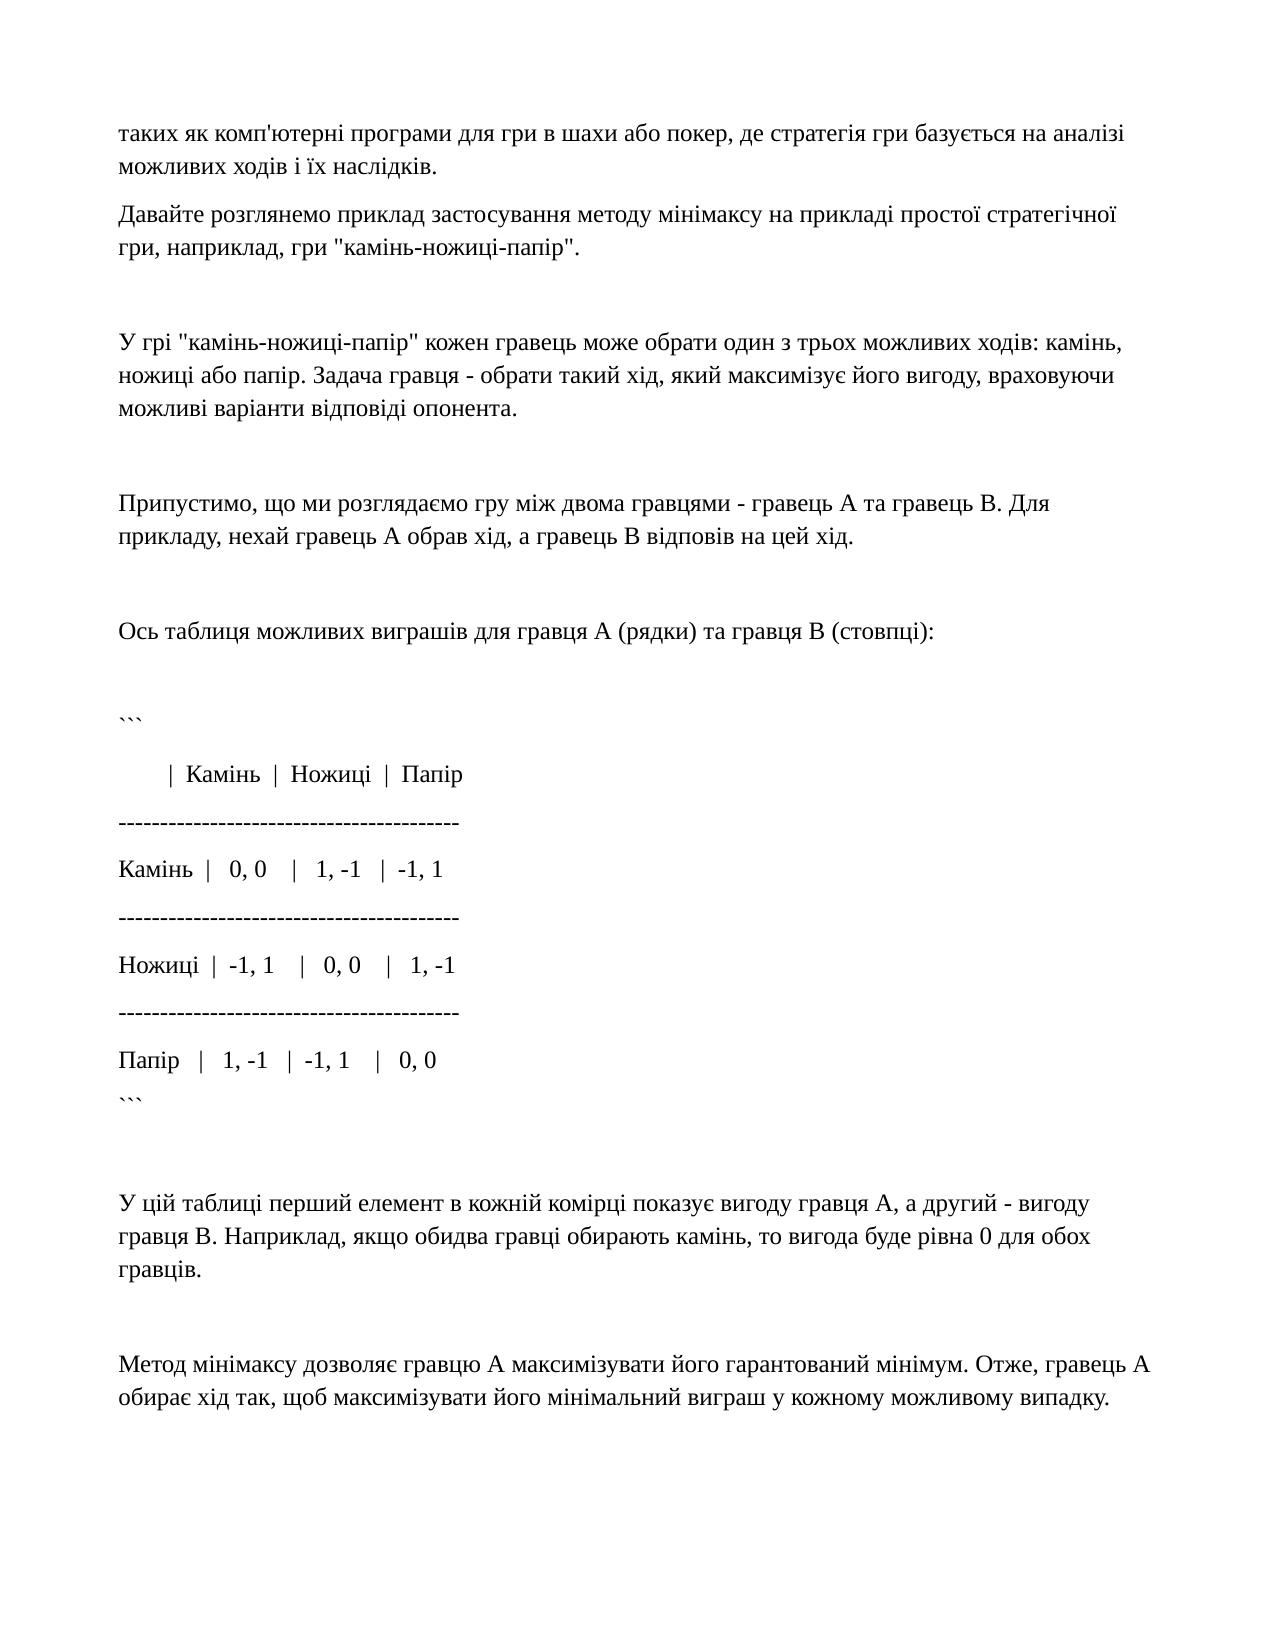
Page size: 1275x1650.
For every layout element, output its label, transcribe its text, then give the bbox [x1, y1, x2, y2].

text | Камінь | Ножиці | Папір [118, 759, 1157, 788]
text У грі "камінь-ножиці-папір" кожен гравець може обрати один з трьох можливих ходів: камінь, ножиці або папір. Задача гравця - обрати такий хід, який максимізує його вигоду, враховуючи можливі варіанти відповіді опонента. [118, 327, 1157, 422]
text Ось таблиця можливих виграшів для гравця А (рядки) та гравця В (стовпці): [118, 616, 1157, 645]
text Давайте розглянемо приклад застосування методу мінімаксу на прикладі простої стратегічної гри, наприклад, гри "камінь-ножиці-папір". [118, 199, 1157, 261]
text ----------------------------------------- [118, 997, 1157, 1026]
text Камінь | 0, 0 | 1, -1 | -1, 1 [118, 854, 1157, 883]
text Папір | 1, -1 | -1, 1 | 0, 0 [118, 1045, 1157, 1074]
text ----------------------------------------- [118, 807, 1157, 836]
text таких як комп'ютерні програми для гри в шахи або покер, де стратегія гри базується на аналізі можливих ходів і їх наслідків. [118, 118, 1157, 180]
text ``` [118, 712, 1157, 740]
text Припустимо, що ми розглядаємо гру між двома гравцями - гравець А та гравець В. Для прикладу, нехай гравець А обрав хід, а гравець В відповів на цей хід. [118, 488, 1157, 550]
text ----------------------------------------- [118, 902, 1157, 931]
text Метод мінімаксу дозволяє гравцю А максимізувати його гарантований мінімум. Отже, гравець А обирає хід так, щоб максимізувати його мінімальний виграш у кожному можливому випадку. [118, 1349, 1157, 1411]
text ``` [118, 1092, 1157, 1121]
text Ножиці | -1, 1 | 0, 0 | 1, -1 [118, 950, 1157, 978]
text У цій таблиці перший елемент в кожній комірці показує вигоду гравця А, а другий - вигоду гравця В. Наприклад, якщо обидва гравці обирають камінь, то вигода буде рівна 0 для обох гравців. [118, 1188, 1157, 1282]
